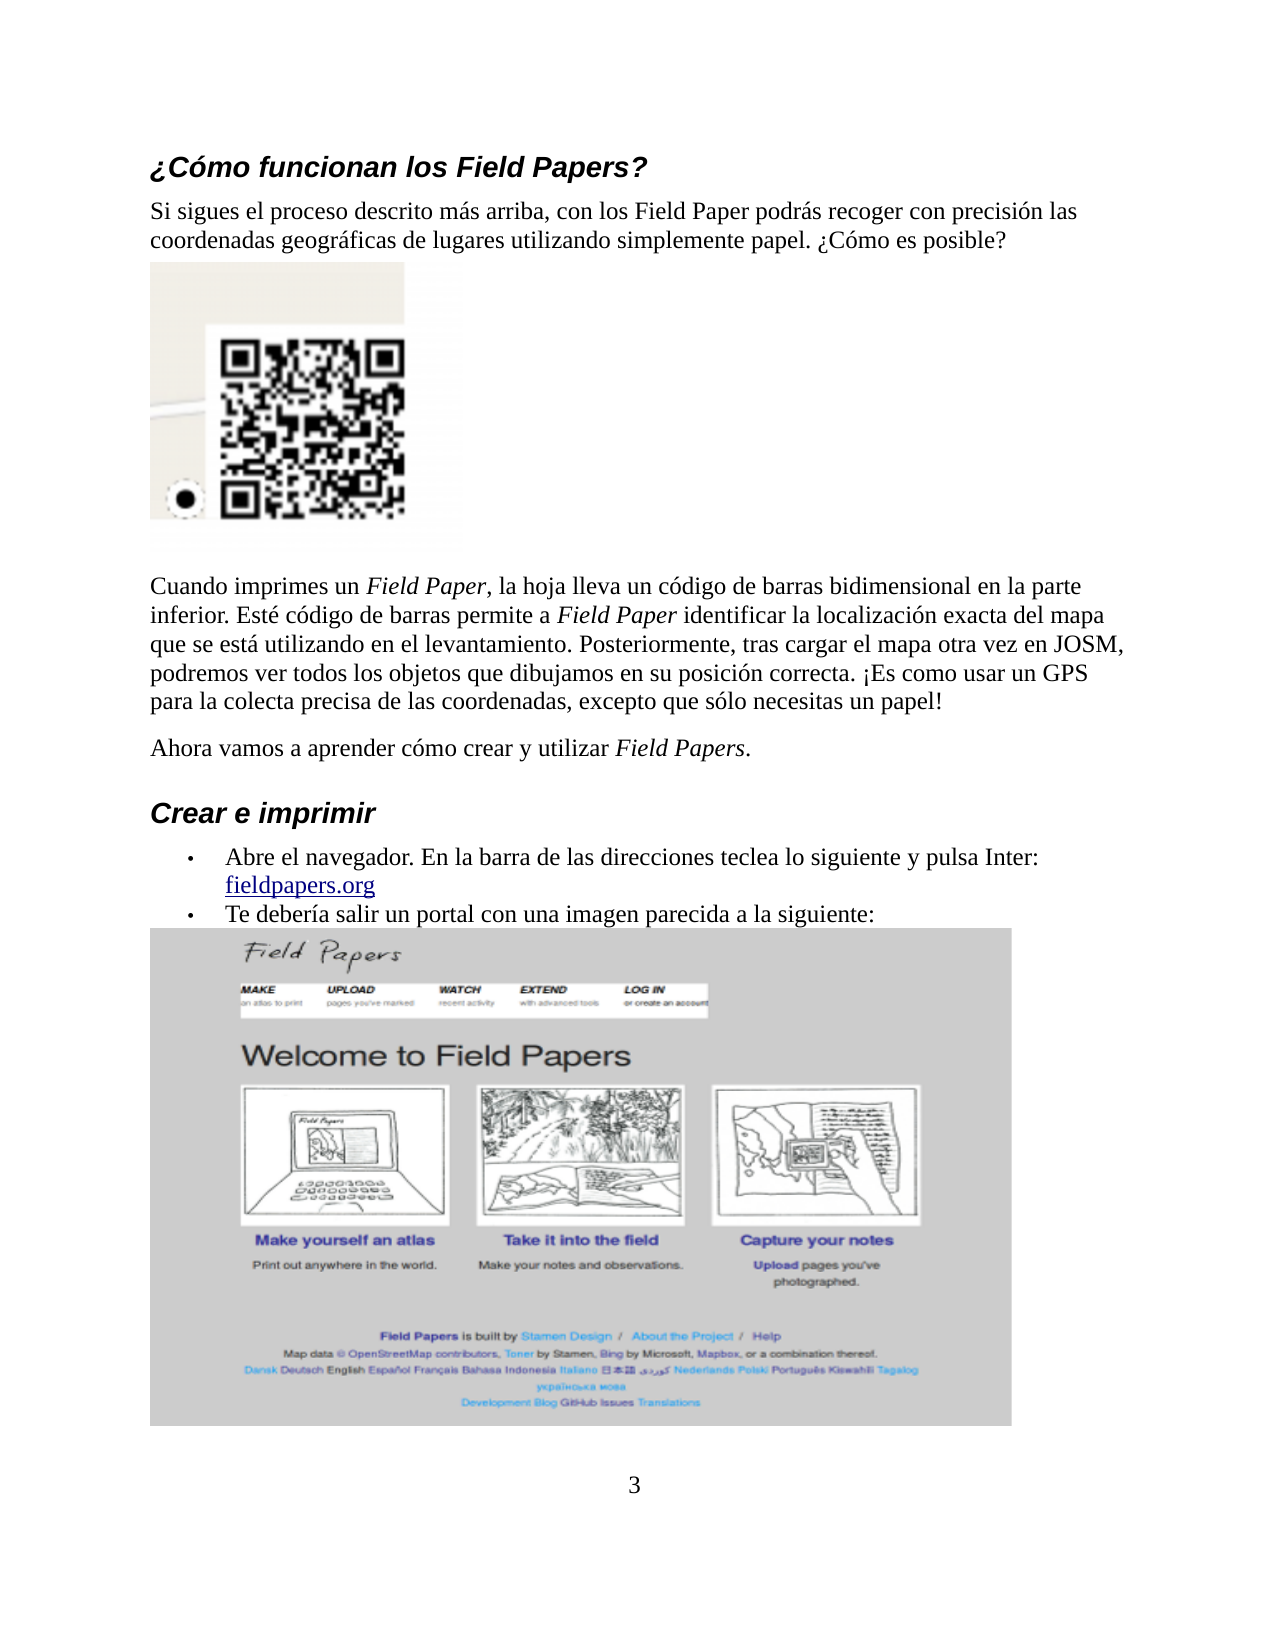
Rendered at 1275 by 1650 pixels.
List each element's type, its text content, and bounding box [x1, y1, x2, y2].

picture [150, 928, 1012, 1426]
list Te debería salir un portal con una imagen parecida a la siguiente: [187, 899, 1125, 928]
picture [150, 262, 464, 554]
text Ahora vamos a aprender cómo crear y utilizar Field Papers. [150, 733, 1125, 762]
subtitle ¿Cómo funcionan los Field Papers? [150, 150, 1125, 183]
text Cuando imprimes un Field Paper, la hoja lleva un código de barras bidimensional en la parte inferior. Esté código de barras permite a Field Paper identificar la localización exacta del mapa que se está utilizando en el levantamiento. Posteriormente, tras cargar el mapa otra vez en JOSM, podremos ver todos los objetos que dibujamos en su posición correcta. ¡Es como usar un GPS para la colecta precisa de las coordenadas, excepto que sólo necesitas un papel! [150, 571, 1125, 715]
subtitle Crear e imprimir [150, 796, 1125, 829]
text Si sigues el proceso descrito más arriba, con los Field Paper podrás recoger con precisión las coordenadas geográficas de lugares utilizando simplemente papel. ¿Cómo es posible? [150, 196, 1125, 253]
list Abre el navegador. En la barra de las direcciones teclea lo siguiente y pulsa Inter: fieldpapers.org [187, 842, 1125, 899]
